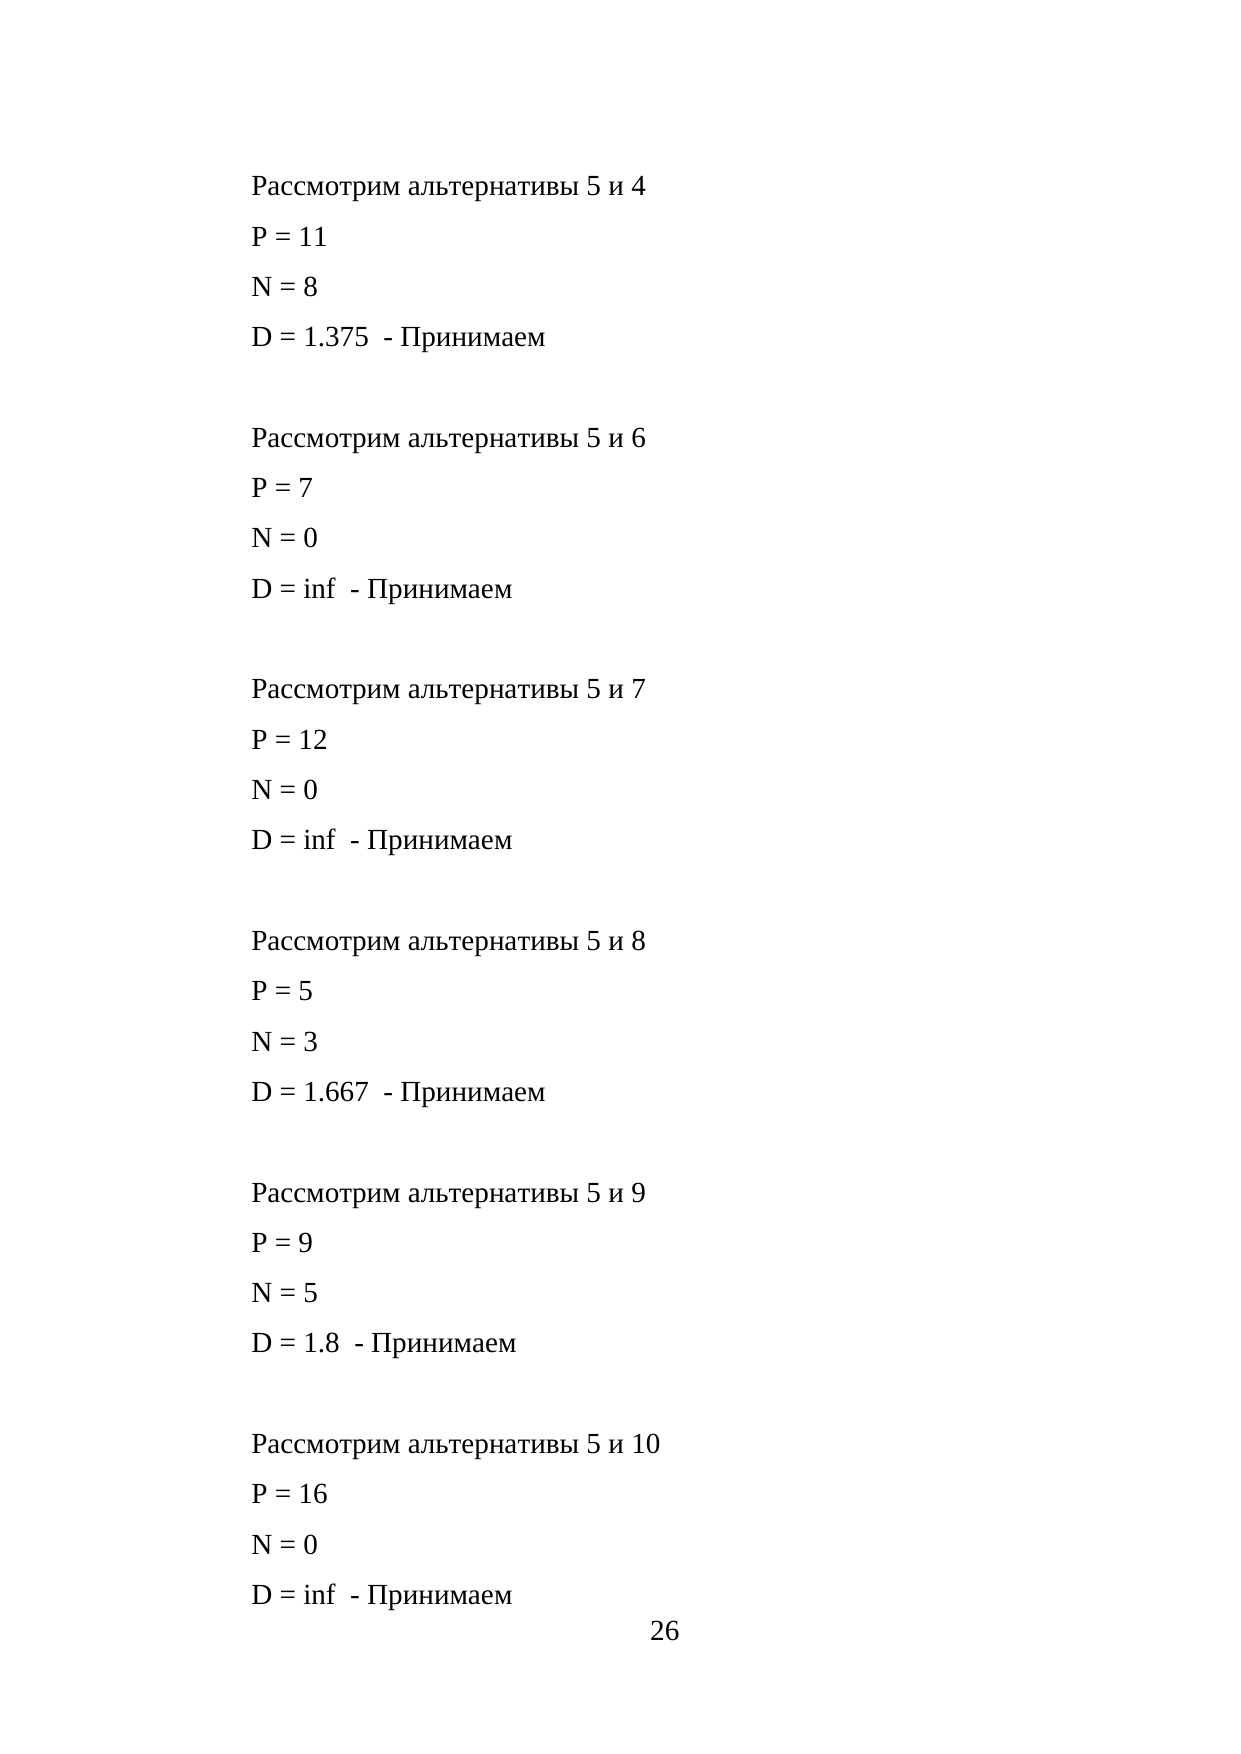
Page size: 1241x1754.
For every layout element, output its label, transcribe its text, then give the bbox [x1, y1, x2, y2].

text Рассмотрим альтернативы 5 и 7 [177, 672, 1152, 705]
text N = 3 [177, 1024, 1152, 1057]
text D = 1.8 - Принимаем [177, 1326, 1152, 1359]
text Рассмотрим альтернативы 5 и 8 [177, 923, 1152, 957]
text D = inf - Принимаем [177, 571, 1152, 604]
text Рассмотрим альтернативы 5 и 10 [177, 1426, 1152, 1460]
text N = 0 [177, 521, 1152, 554]
text N = 0 [177, 1527, 1152, 1560]
text D = 1.375 - Принимаем [177, 319, 1152, 353]
text Рассмотрим альтернативы 5 и 6 [177, 420, 1152, 453]
text N = 0 [177, 772, 1152, 806]
text D = inf - Принимаем [177, 1577, 1152, 1611]
text N = 8 [177, 269, 1152, 303]
text P = 9 [177, 1225, 1152, 1258]
text Рассмотрим альтернативы 5 и 4 [177, 168, 1152, 202]
text P = 5 [177, 973, 1152, 1007]
text P = 7 [177, 470, 1152, 504]
text D = 1.667 - Принимаем [177, 1074, 1152, 1108]
text Рассмотрим альтернативы 5 и 9 [177, 1175, 1152, 1208]
text D = inf - Принимаем [177, 822, 1152, 856]
text N = 5 [177, 1275, 1152, 1309]
text P = 11 [177, 219, 1152, 252]
text P = 16 [177, 1477, 1152, 1510]
text P = 12 [177, 722, 1152, 755]
